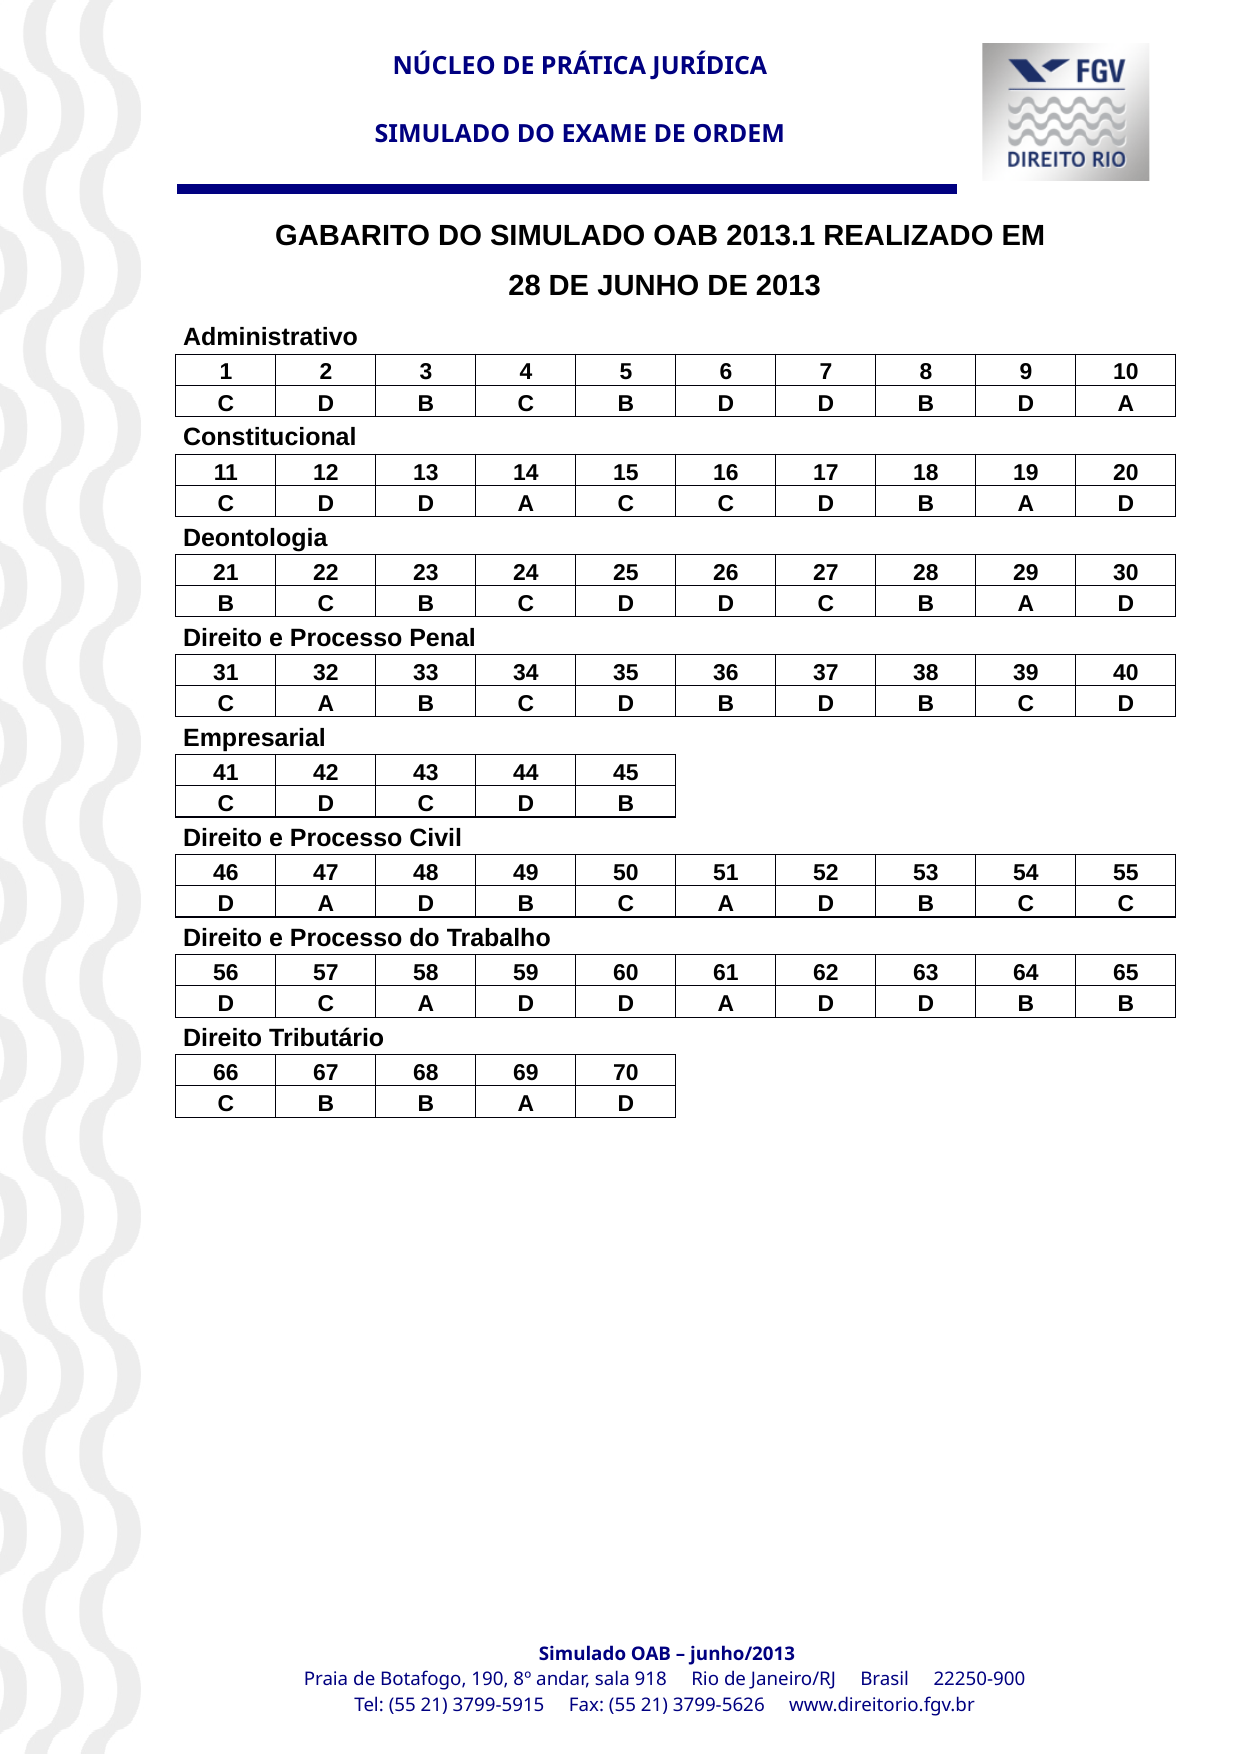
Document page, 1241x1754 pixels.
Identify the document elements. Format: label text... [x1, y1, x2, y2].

table_cell [576, 719, 676, 751]
table_cell D [1076, 686, 1175, 716]
table_cell [976, 418, 1076, 451]
table_cell [776, 1019, 876, 1052]
text GABARITO DO SIMULADO OAB 2013.1 REALIZADO EM [177, 218, 1152, 251]
table_header [776, 318, 876, 351]
table_cell 48 [376, 855, 475, 885]
table_cell [976, 1054, 1076, 1085]
table_cell A [976, 486, 1075, 516]
table_cell D [676, 386, 775, 416]
table_cell [676, 785, 776, 816]
table_cell [1076, 418, 1176, 451]
table_cell D [876, 986, 975, 1017]
table_cell A [676, 986, 775, 1017]
table_cell 24 [476, 555, 575, 585]
table_cell 11 [176, 455, 275, 485]
table_cell C [176, 786, 275, 816]
table_cell D [676, 586, 775, 616]
table_cell [776, 919, 876, 952]
table_cell [476, 418, 576, 451]
table_cell 43 [376, 755, 475, 785]
table_cell [876, 519, 976, 551]
table_cell Direito Tributário [176, 1019, 476, 1052]
table_cell [976, 1019, 1076, 1052]
table_header [1076, 318, 1176, 351]
table_cell B [376, 386, 475, 416]
table_header Administrativo [176, 318, 376, 351]
table_cell 41 [176, 755, 275, 785]
table_cell B [876, 486, 975, 516]
table_cell 6 [676, 355, 775, 385]
table_cell 69 [476, 1055, 575, 1085]
table_cell 53 [876, 855, 975, 885]
table_cell 36 [676, 655, 775, 685]
table_cell 12 [276, 455, 375, 485]
table_header [676, 318, 776, 351]
table_cell 51 [676, 855, 775, 885]
table_cell 7 [776, 355, 875, 385]
table_cell D [576, 686, 675, 716]
table_cell D [976, 386, 1075, 416]
table_cell 57 [276, 955, 375, 985]
table_cell [776, 754, 876, 785]
table_cell [1076, 754, 1176, 785]
table_cell [776, 619, 876, 651]
table_cell 39 [976, 655, 1075, 685]
table_cell B [676, 686, 775, 716]
table_cell C [976, 686, 1075, 716]
table_cell 44 [476, 755, 575, 785]
table_cell 45 [576, 755, 675, 785]
table_cell D [576, 986, 675, 1017]
table_cell 64 [976, 955, 1075, 985]
table_cell 58 [376, 955, 475, 985]
picture [0, 0, 159, 1754]
table_cell [676, 418, 776, 451]
table_cell B [576, 386, 675, 416]
table_cell 26 [676, 555, 775, 585]
table_cell C [576, 886, 675, 916]
table_cell Deontologia [176, 519, 376, 551]
table_cell 49 [476, 855, 575, 885]
table_cell [976, 519, 1076, 551]
table_cell 38 [876, 655, 975, 685]
table_cell 33 [376, 655, 475, 685]
table_cell B [576, 786, 675, 816]
table_cell D [476, 786, 575, 816]
table_cell Direito e Processo Penal [176, 619, 576, 651]
table_cell 9 [976, 355, 1075, 385]
table_cell [876, 719, 976, 751]
table_cell [976, 919, 1076, 952]
table_cell 23 [376, 555, 475, 585]
table_cell [776, 819, 876, 852]
table_cell C [1076, 886, 1175, 916]
table_cell 59 [476, 955, 575, 985]
table_cell [1076, 819, 1176, 852]
table_cell 8 [876, 355, 975, 385]
table_cell [876, 619, 976, 651]
table_cell [1076, 719, 1176, 751]
table_cell C [176, 386, 275, 416]
table_cell [676, 619, 776, 651]
table_cell 70 [576, 1055, 675, 1085]
table_cell 5 [576, 355, 675, 385]
table_cell 2 [276, 355, 375, 385]
table_cell [376, 519, 476, 551]
table_cell 35 [576, 655, 675, 685]
table_header [376, 318, 476, 351]
table_cell C [176, 486, 275, 516]
table_cell 40 [1076, 655, 1175, 685]
table_cell 1 [176, 355, 275, 385]
table_cell [676, 719, 776, 751]
table_cell 4 [476, 355, 575, 385]
table_cell [776, 418, 876, 451]
table_cell D [776, 386, 875, 416]
table_cell B [876, 886, 975, 916]
table_cell C [176, 686, 275, 716]
table_cell 10 [1076, 355, 1175, 385]
table_cell [576, 919, 676, 952]
table_cell 21 [176, 555, 275, 585]
table_header [976, 318, 1076, 351]
table_cell B [376, 586, 475, 616]
table_cell D [376, 486, 475, 516]
table_header [476, 318, 576, 351]
table_cell [676, 754, 776, 785]
table_cell 42 [276, 755, 375, 785]
table_cell [1076, 1054, 1176, 1085]
table_cell 20 [1076, 455, 1175, 485]
table_cell D [776, 686, 875, 716]
table_cell 31 [176, 655, 275, 685]
table_cell 25 [576, 555, 675, 585]
table_cell A [676, 886, 775, 916]
table_cell [976, 619, 1076, 651]
table_cell 17 [776, 455, 875, 485]
table_cell C [776, 586, 875, 616]
table_cell [476, 819, 576, 852]
table_cell 22 [276, 555, 375, 585]
text 28 DE JUNHO DE 2013 [177, 268, 1152, 301]
table_cell 54 [976, 855, 1075, 885]
table_cell D [176, 986, 275, 1017]
table_cell B [1076, 986, 1175, 1017]
table_cell B [376, 1086, 475, 1117]
table_header [876, 318, 976, 351]
table_cell D [776, 486, 875, 516]
table_cell 3 [376, 355, 475, 385]
table_cell A [476, 1086, 575, 1117]
table_cell 29 [976, 555, 1075, 585]
table_cell 62 [776, 955, 875, 985]
table_cell [676, 1019, 776, 1052]
table_cell [976, 1085, 1076, 1117]
table_cell D [576, 1086, 675, 1117]
table_cell [676, 519, 776, 551]
table_cell 27 [776, 555, 875, 585]
table_cell [976, 754, 1076, 785]
table_cell [676, 1085, 776, 1117]
table_cell 63 [876, 955, 975, 985]
table_cell 13 [376, 455, 475, 485]
table_cell B [476, 886, 575, 916]
table_cell C [376, 786, 475, 816]
table_cell A [976, 586, 1075, 616]
table_cell [1076, 785, 1176, 816]
table_cell 19 [976, 455, 1075, 485]
table_cell [576, 519, 676, 551]
table_cell [976, 719, 1076, 751]
table_cell D [176, 886, 275, 916]
table_cell C [676, 486, 775, 516]
table_cell C [276, 986, 375, 1017]
table_cell 61 [676, 955, 775, 985]
table_cell [676, 1054, 776, 1085]
table_header [576, 318, 676, 351]
table_cell [376, 418, 476, 451]
table_cell B [276, 1086, 375, 1117]
table_cell 30 [1076, 555, 1175, 585]
table_cell [876, 785, 976, 816]
table_cell Direito e Processo do Trabalho [176, 919, 576, 952]
table_cell [876, 1019, 976, 1052]
table_cell A [276, 686, 375, 716]
table_cell [1076, 1019, 1176, 1052]
table_cell C [476, 586, 575, 616]
table_cell 28 [876, 555, 975, 585]
table_cell [476, 519, 576, 551]
table_cell 14 [476, 455, 575, 485]
table_cell 67 [276, 1055, 375, 1085]
table_cell D [776, 886, 875, 916]
table_cell 60 [576, 955, 675, 985]
table_cell 16 [676, 455, 775, 485]
table_cell A [376, 986, 475, 1017]
table_cell [676, 819, 776, 852]
table_cell 32 [276, 655, 375, 685]
table_cell [976, 785, 1076, 816]
table_cell D [1076, 586, 1175, 616]
table_cell [676, 919, 776, 952]
table_cell [876, 754, 976, 785]
table_cell D [1076, 486, 1175, 516]
table_cell D [276, 786, 375, 816]
table_cell [776, 519, 876, 551]
table_cell B [876, 686, 975, 716]
table_cell C [476, 686, 575, 716]
table_cell Direito e Processo Civil [176, 819, 476, 852]
table_cell 68 [376, 1055, 475, 1085]
table_cell [776, 719, 876, 751]
table_cell D [276, 386, 375, 416]
table_cell C [576, 486, 675, 516]
table_cell [1076, 619, 1176, 651]
table_cell B [376, 686, 475, 716]
table_cell [776, 785, 876, 816]
table_cell [1076, 1085, 1176, 1117]
table_cell D [376, 886, 475, 916]
table_cell [476, 719, 576, 751]
table_cell C [176, 1086, 275, 1117]
table_cell A [1076, 386, 1175, 416]
table_cell D [776, 986, 875, 1017]
table_cell [1076, 919, 1176, 952]
table_cell C [276, 586, 375, 616]
table_cell 52 [776, 855, 875, 885]
table_cell 18 [876, 455, 975, 485]
table_cell B [876, 586, 975, 616]
table_cell 47 [276, 855, 375, 885]
table_cell [376, 719, 476, 751]
table_cell B [176, 586, 275, 616]
table_cell A [276, 886, 375, 916]
table_cell 66 [176, 1055, 275, 1085]
table_cell [576, 619, 676, 651]
table_cell 56 [176, 955, 275, 985]
table_cell [876, 819, 976, 852]
table_cell 37 [776, 655, 875, 685]
table_cell [876, 1054, 976, 1085]
table_cell [576, 1019, 676, 1052]
table_cell D [476, 986, 575, 1017]
picture [982, 43, 1150, 181]
table_cell [576, 418, 676, 451]
table_cell D [576, 586, 675, 616]
table_cell D [276, 486, 375, 516]
table_cell [776, 1085, 876, 1117]
table_cell 50 [576, 855, 675, 885]
table_cell [476, 1019, 576, 1052]
table_cell Constitucional [176, 418, 376, 451]
table_cell C [976, 886, 1075, 916]
table_cell Empresarial [176, 719, 376, 751]
table_cell [876, 1085, 976, 1117]
table_cell 46 [176, 855, 275, 885]
table_cell A [476, 486, 575, 516]
table_cell 34 [476, 655, 575, 685]
table_cell [776, 1054, 876, 1085]
table_cell C [476, 386, 575, 416]
table_cell [876, 418, 976, 451]
table_cell B [876, 386, 975, 416]
table_cell [976, 819, 1076, 852]
table_cell [876, 919, 976, 952]
table_cell B [976, 986, 1075, 1017]
table_cell [1076, 519, 1176, 551]
table_cell 65 [1076, 955, 1175, 985]
table_cell [576, 819, 676, 852]
table_cell 55 [1076, 855, 1175, 885]
table_cell 15 [576, 455, 675, 485]
